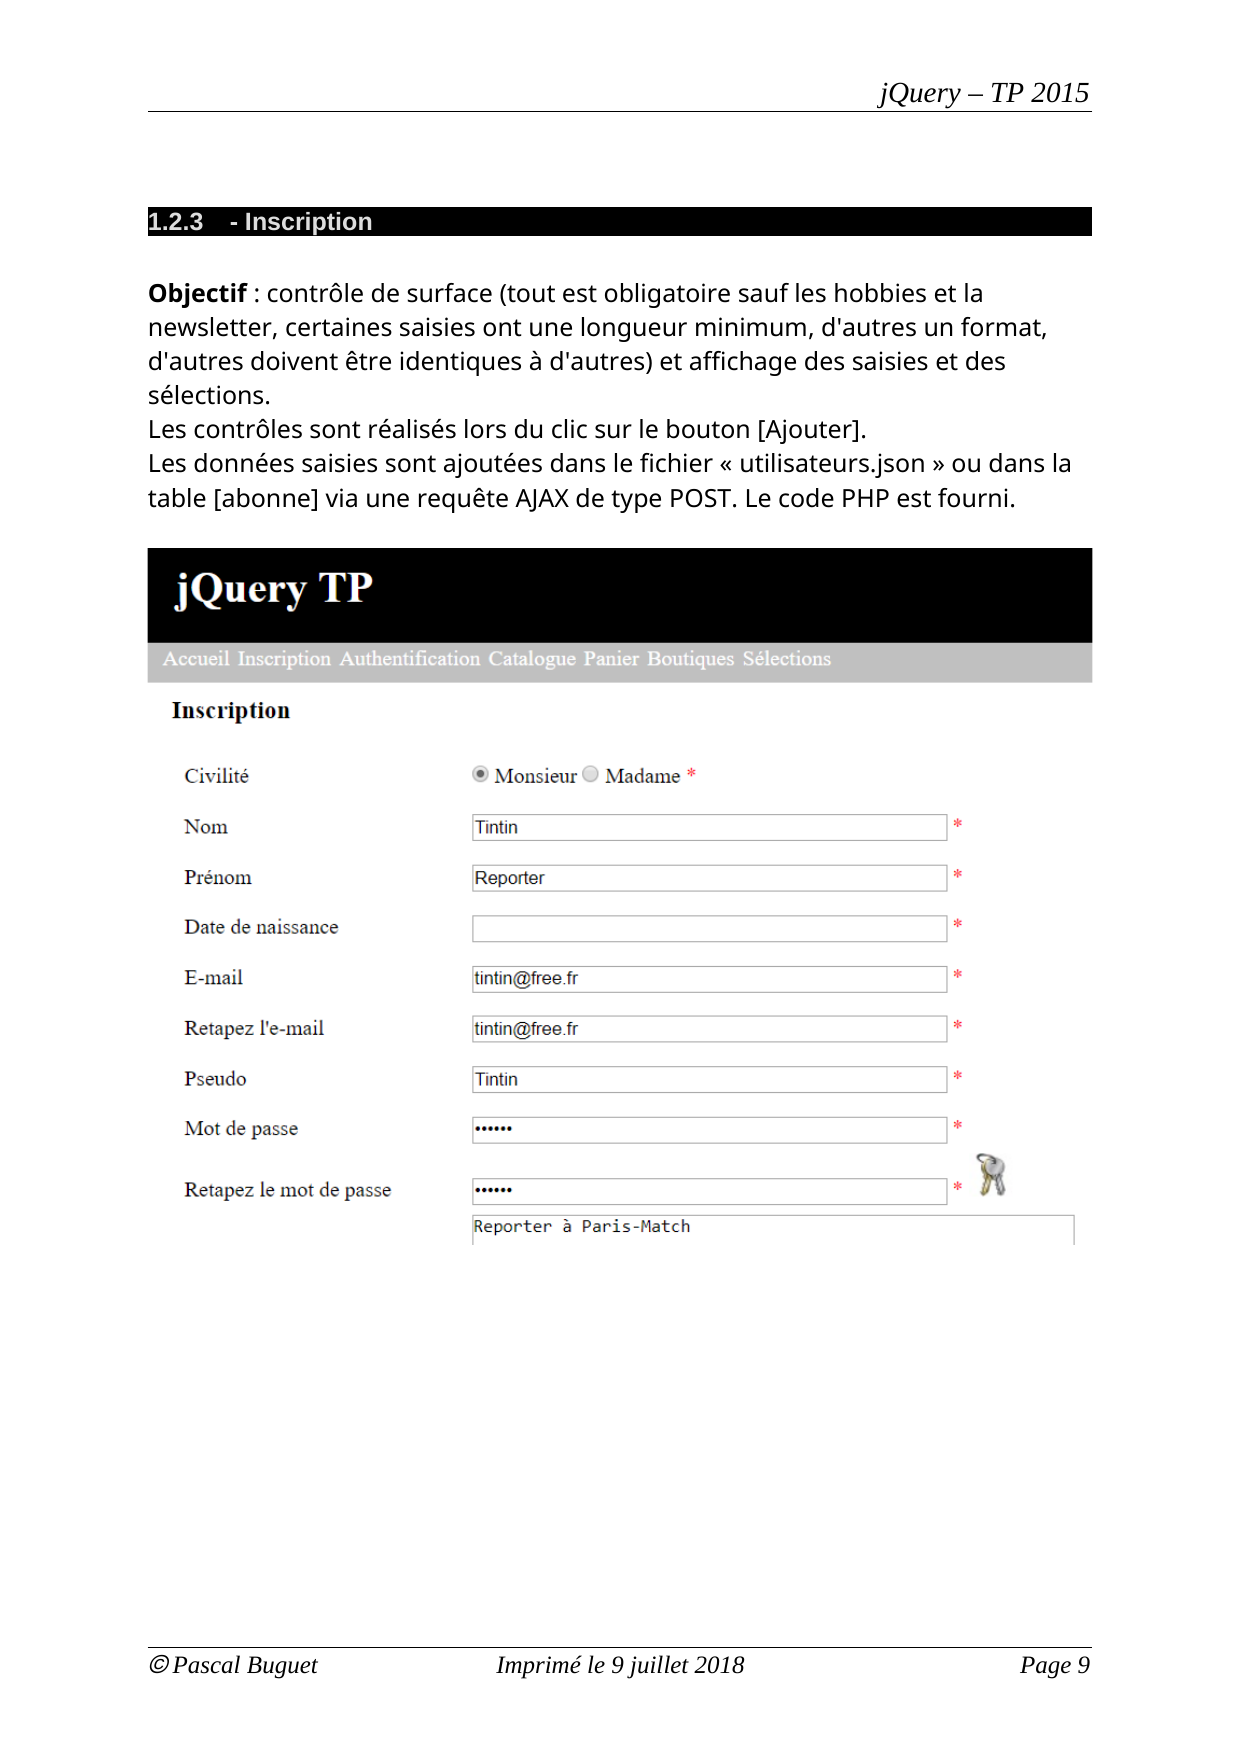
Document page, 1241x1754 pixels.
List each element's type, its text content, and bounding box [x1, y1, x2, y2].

subtitle - Inscription [148, 207, 1092, 236]
picture [147, 548, 1093, 1245]
text Les contrôles sont réalisés lors du clic sur le bouton [Ajouter]. [148, 412, 1092, 446]
text Les données saisies sont ajoutées dans le fichier « utilisateurs.json » ou dans la table [abonne] via une requête AJAX de type POST. Le code PHP est fourni. [148, 446, 1092, 514]
text Objectif : contrôle de surface (tout est obligatoire sauf les hobbies et la newsletter, certaines saisies ont une longueur minimum, d'autres un format, d'autres doivent être identiques à d'autres) et affichage des saisies et des sélections. [148, 276, 1092, 412]
